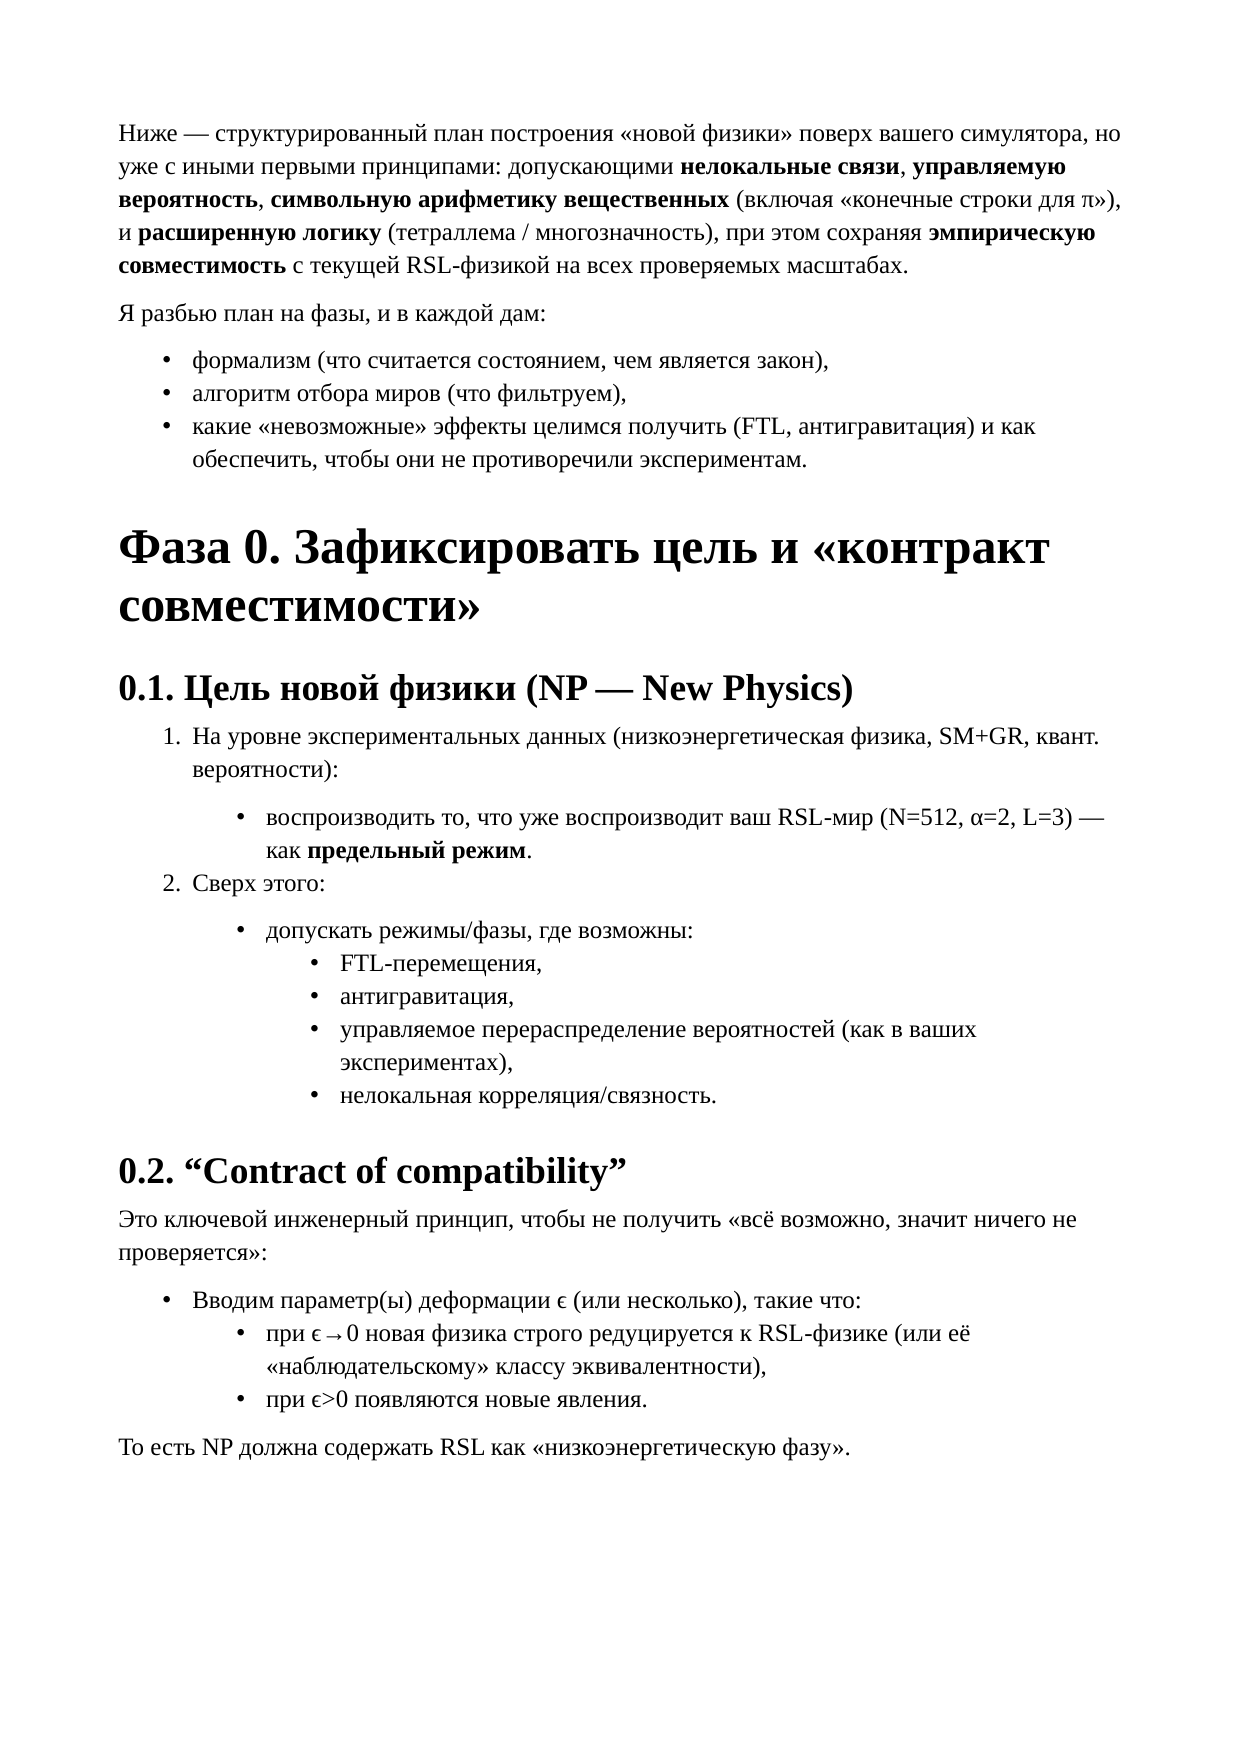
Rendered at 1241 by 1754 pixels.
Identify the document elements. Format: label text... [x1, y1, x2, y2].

list при ϵ→0 новая физика строго редуцируется к RSL‑физике (или её «наблюдательскому» классу эквивалентности), [236, 1318, 1122, 1380]
list На уровне экспериментальных данных (низкоэнергетическая физика, SM+GR, квант. вероятности): [162, 721, 1122, 783]
list формализм (что считается состоянием, чем является закон), [162, 345, 1122, 374]
text Это ключевой инженерный принцип, чтобы не получить «всё возможно, значит ничего не проверяется»: [118, 1204, 1122, 1266]
list воспроизводить то, что уже воспроизводит ваш RSL‑мир (N=512, α=2, L=3) — как предельный режим. [236, 802, 1122, 863]
list управляемое перераспределение вероятностей (как в ваших экспериментах), [310, 1014, 1122, 1076]
text Я разбью план на фазы, и в каждой дам: [118, 298, 1122, 327]
list нелокальная корреляция/связность. [310, 1080, 1122, 1109]
list допускать режимы/фазы, где возможны: [236, 915, 1122, 944]
list Вводим параметр(ы) деформации ϵ (или несколько), такие что: [162, 1285, 1122, 1314]
list антигравитация, [310, 981, 1122, 1010]
subtitle Фаза 0. Зафиксировать цель и «контракт совместимости» [118, 517, 1122, 632]
list Сверх этого: [162, 868, 1122, 896]
text То есть NP должна содержать RSL как «низкоэнергетическую фазу». [118, 1432, 1122, 1461]
subtitle 0.2. “Contract of compatibility” [118, 1149, 1122, 1192]
list FTL‑перемещения, [310, 948, 1122, 977]
subtitle 0.1. Цель новой физики (NP — New Physics) [118, 665, 1122, 708]
list при ϵ>0 появляются новые явления. [236, 1384, 1122, 1413]
text Ниже — структурированный план построения «новой физики» поверх вашего симулятора, но уже с иными первыми принципами: допускающими нелокальные связи, управляемую вероятность, символьную арифметику вещественных (включая «конечные строки для π»), и расширенную логику (тетраллема / многозначность), при этом сохраняя эмпирическую совместимость с текущей RSL‑физикой на всех проверяемых масштабах. [118, 118, 1122, 279]
list какие «невозможные» эффекты целимся получить (FTL, антигравитация) и как обеспечить, чтобы они не противоречили экспериментам. [162, 411, 1122, 473]
list алгоритм отбора миров (что фильтруем), [162, 378, 1122, 407]
